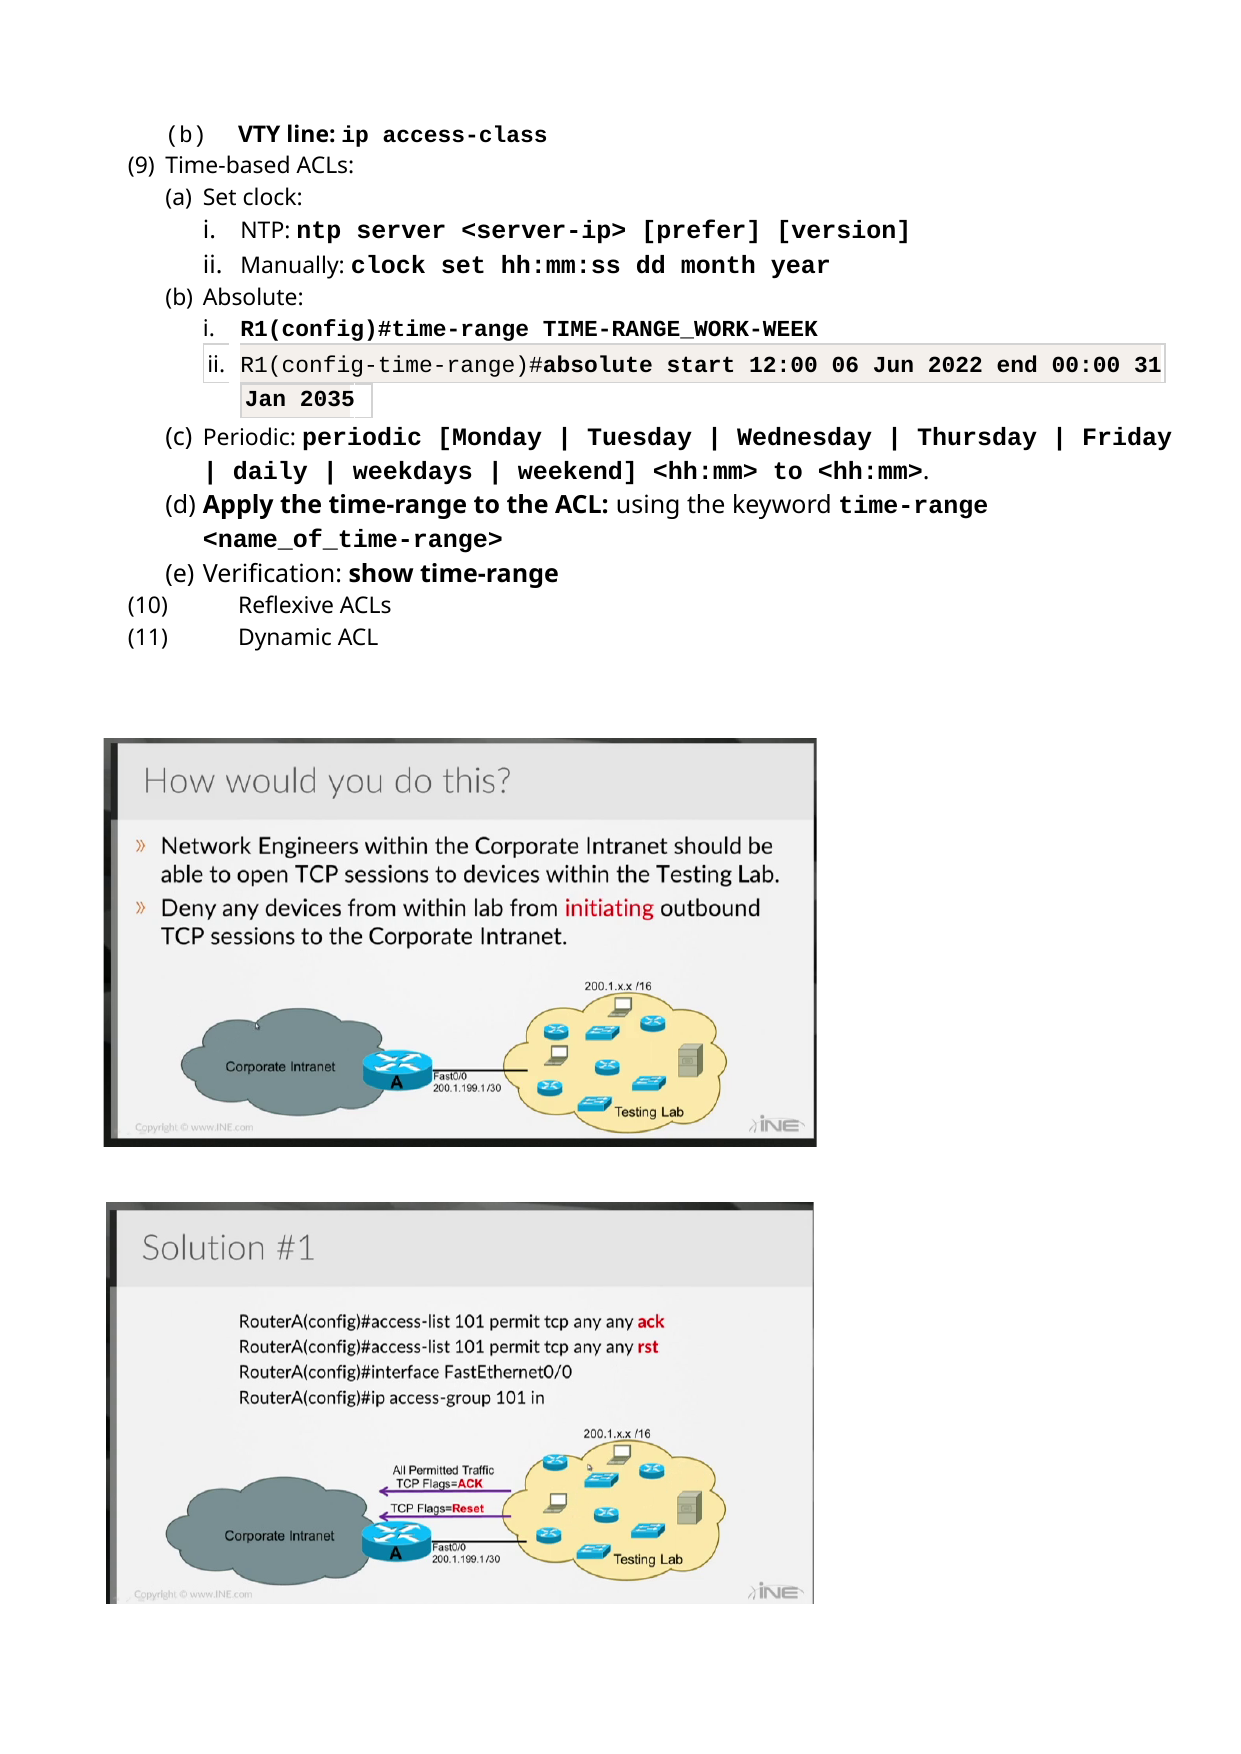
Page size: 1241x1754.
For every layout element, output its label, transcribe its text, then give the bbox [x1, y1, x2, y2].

list Manually: clock set hh:mm:ss dd month year [203, 246, 1182, 281]
list Periodic: periodic [Monday | Tuesday | Wednesday | Thursday | Friday | daily | weekdays | weekend] <hh:mm> to <hh:mm>. [165, 418, 1182, 487]
list Time-based ACLs: [128, 149, 1182, 181]
picture [106, 1202, 814, 1604]
list Apply the time-range to the ACL: using the keyword time-range <name_of_time-range> [165, 487, 1182, 555]
list R1(config)#time-range TIME-RANGE_WORK-WEEK [203, 312, 1182, 343]
list R1(config-time-range)#absolute start 12:00 06 Jun 2022 end 00:00 31 Jan 2035 [203, 343, 1164, 418]
list Dynamic ACL [128, 621, 1182, 652]
list R1(config-time-range)#absolute start 12:00 06 Jun 2022 end 00:00 31 Jan 2035 [373, 343, 1182, 418]
picture [103, 738, 817, 1147]
list Reflexive ACLs [128, 589, 1182, 621]
list Set clock: [165, 181, 1182, 212]
list VTY line: ip access-class [165, 118, 1182, 149]
list NTP: ntp server <server-ip> [prefer] [version] [203, 212, 1182, 246]
list R1(config-time-range)#absolute start 12:00 06 Jun 2022 end 00:00 31 Jan 2035 [242, 384, 371, 417]
list Verification: show time-range [165, 555, 1182, 589]
list Absolute: [165, 281, 1182, 312]
